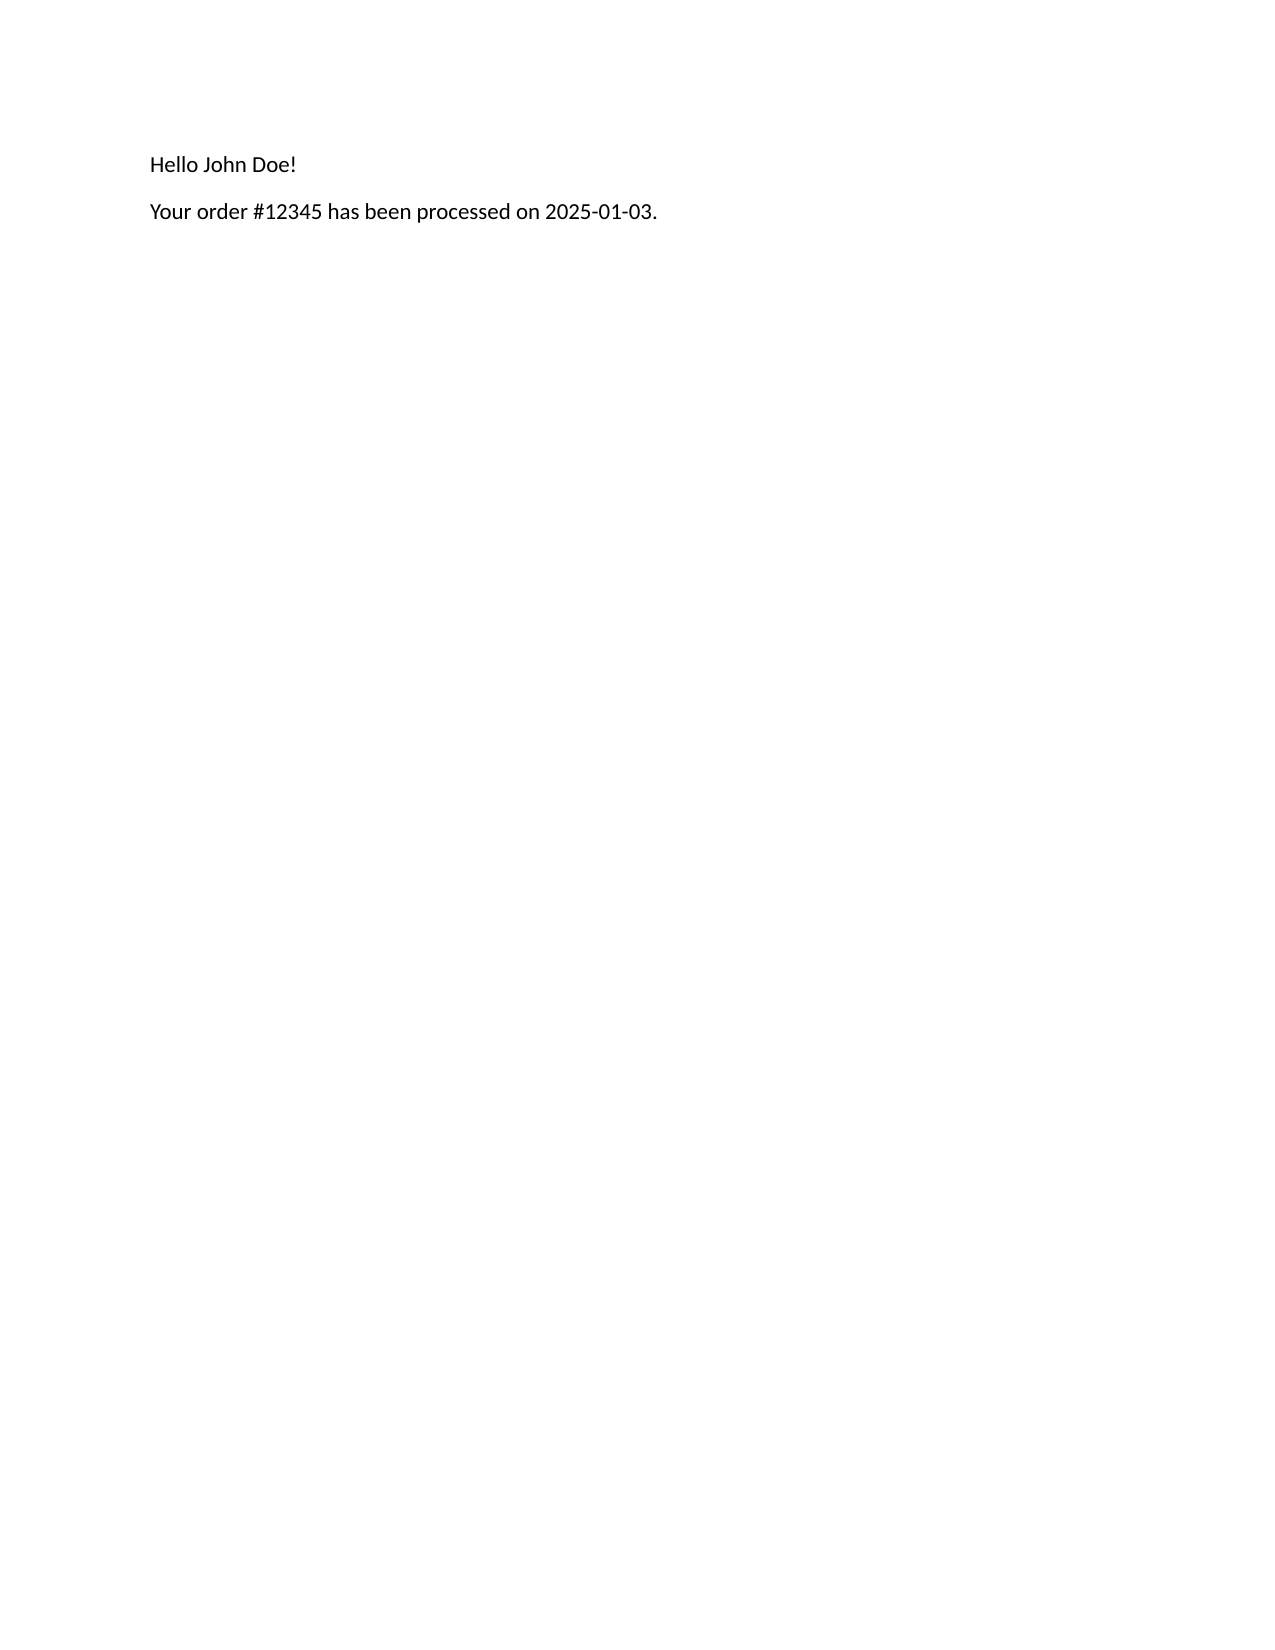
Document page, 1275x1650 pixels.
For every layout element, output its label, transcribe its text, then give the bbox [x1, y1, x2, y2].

text Your order #12345 has been processed on 2025-01-03. [150, 197, 1125, 225]
text Hello John Doe! [150, 150, 1125, 178]
